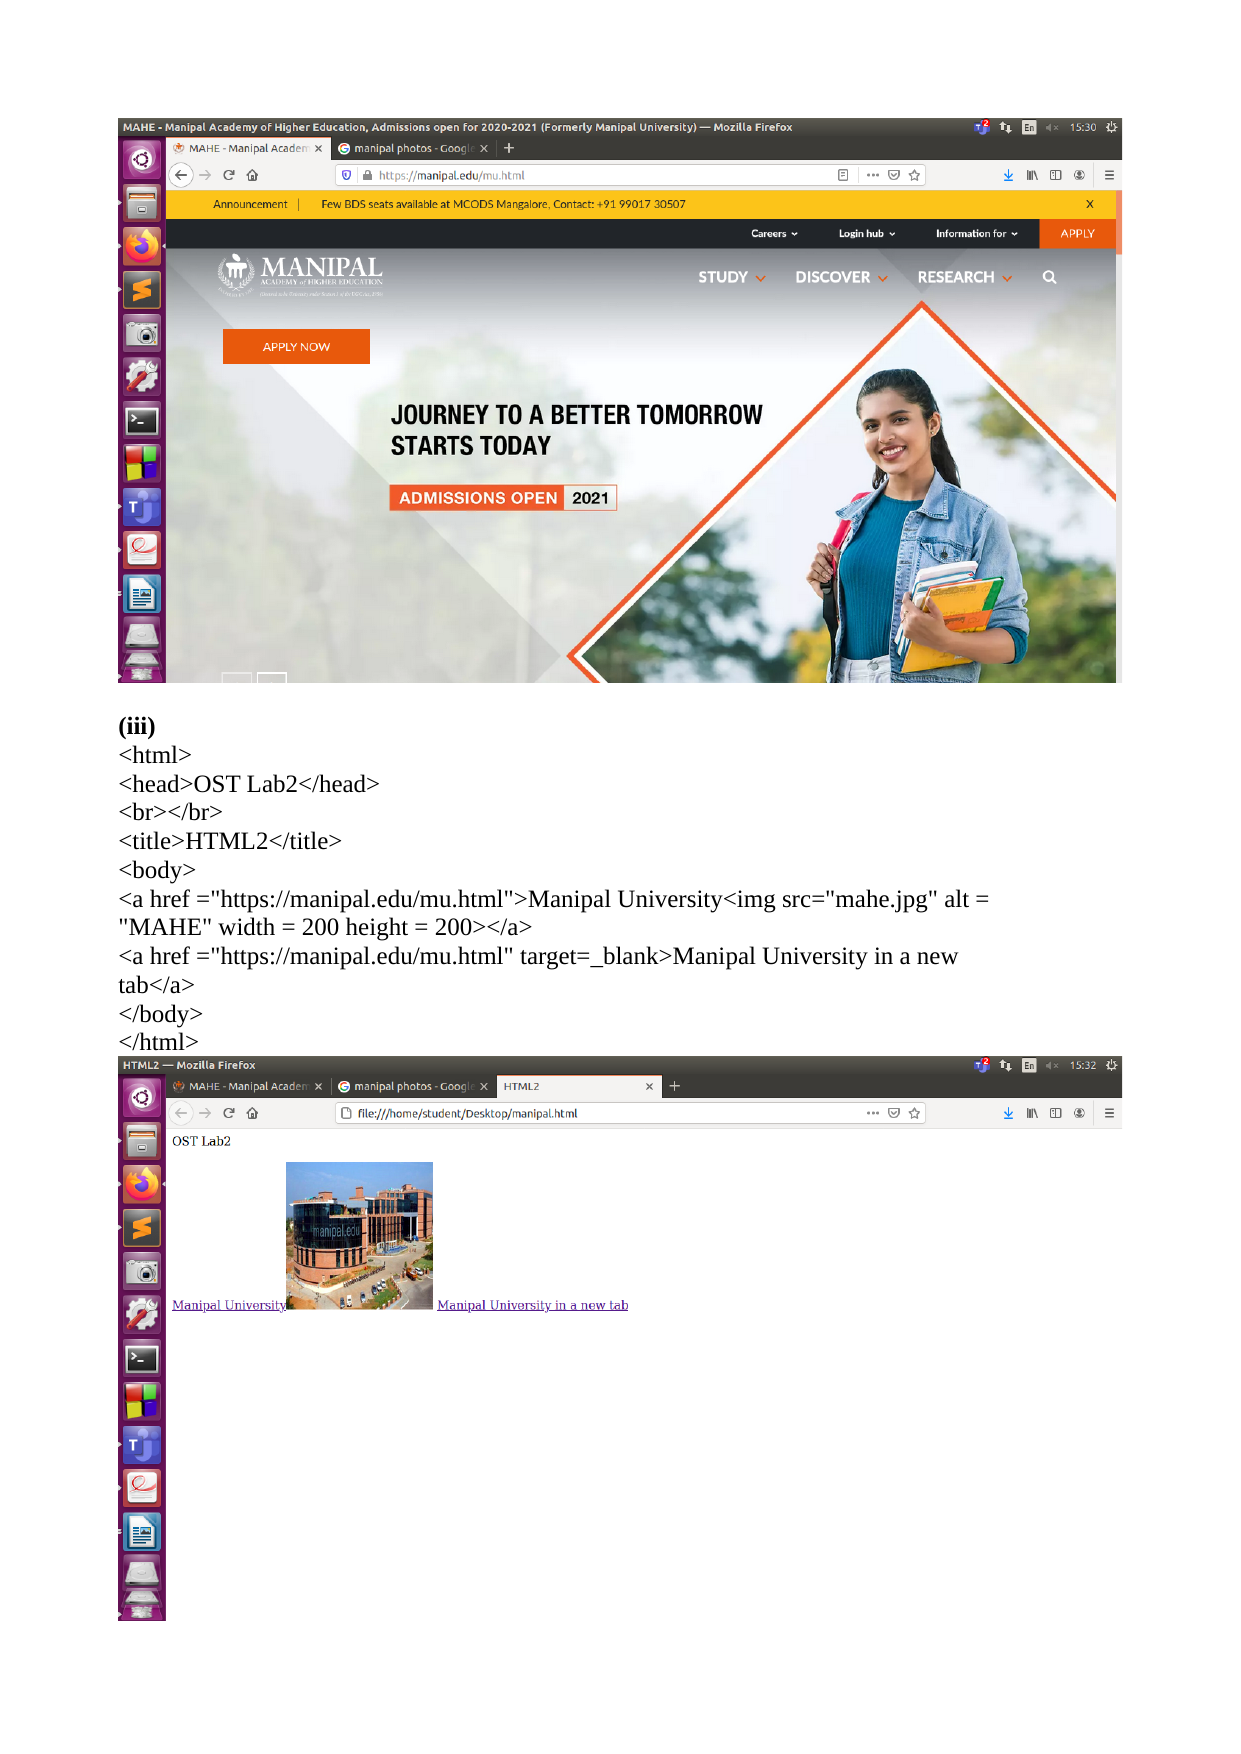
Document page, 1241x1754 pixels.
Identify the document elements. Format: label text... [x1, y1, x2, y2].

text tab</a> [118, 970, 1122, 999]
text <html> [118, 740, 1122, 769]
text "MAHE" width = 200 height = 200></a> [118, 912, 1122, 941]
text <title>HTML2</title> [118, 826, 1122, 855]
text <br></br> [118, 797, 1122, 826]
text <a href ="https://manipal.edu/mu.html">Manipal University<img src="mahe.jpg" alt = [118, 884, 1122, 912]
picture [118, 1056, 1123, 1621]
text (iii) [118, 711, 1122, 740]
picture [118, 118, 1123, 683]
text <a href ="https://manipal.edu/mu.html" target=_blank>Manipal University in a new [118, 941, 1122, 970]
text </html> [118, 1027, 1122, 1056]
text <body> [118, 855, 1122, 884]
text </body> [118, 999, 1122, 1027]
text <head>OST Lab2</head> [118, 769, 1122, 797]
